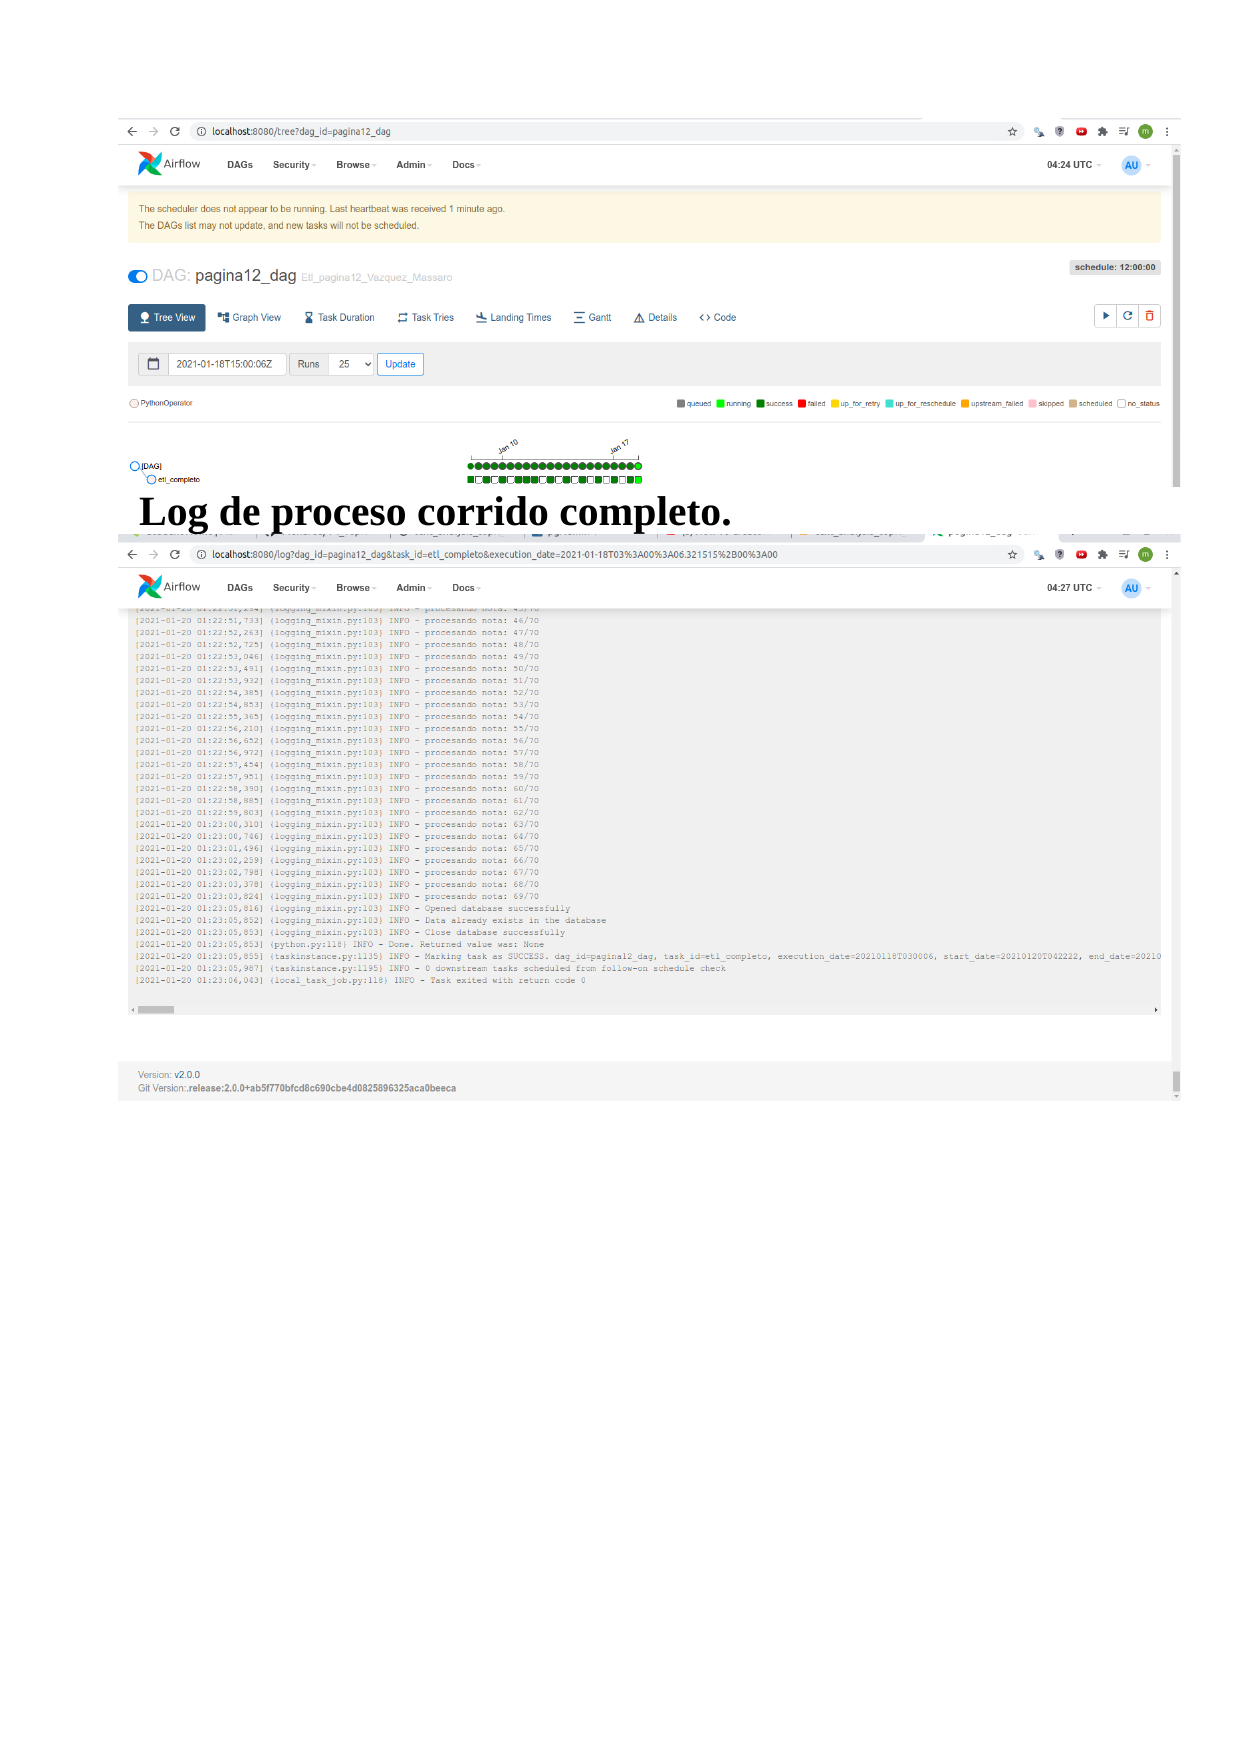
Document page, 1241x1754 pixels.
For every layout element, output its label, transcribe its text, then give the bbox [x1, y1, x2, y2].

text Log de proceso corrido completo. [118, 487, 1181, 534]
picture [118, 534, 1181, 1101]
picture [118, 118, 1181, 487]
